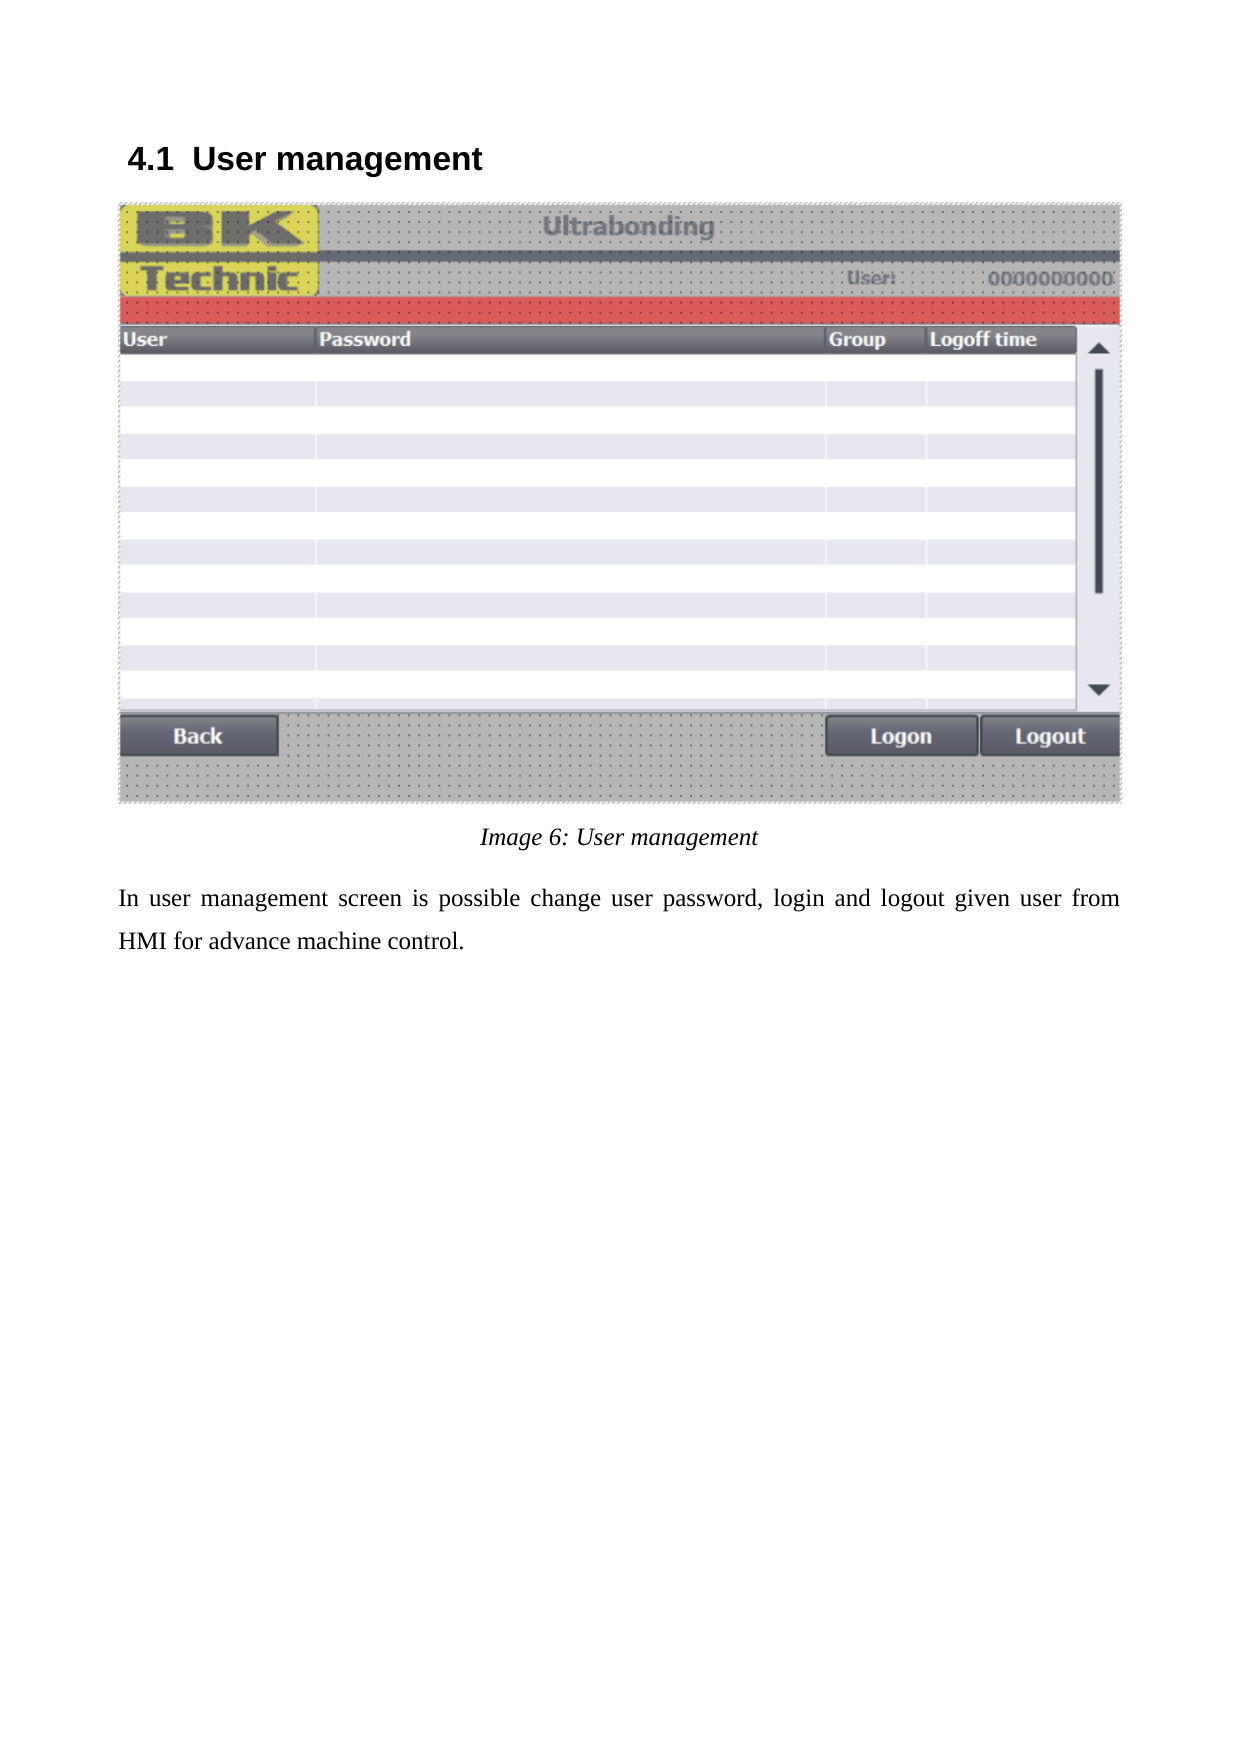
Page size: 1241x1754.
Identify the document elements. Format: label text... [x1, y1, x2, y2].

text In user management screen is possible change user password, login and logout given user from HMI for advance machine control. [118, 851, 1122, 954]
picture [118, 202, 1123, 804]
text [118, 190, 1122, 202]
subtitle User management [118, 139, 1122, 178]
text Image 6: User management [118, 804, 1122, 851]
